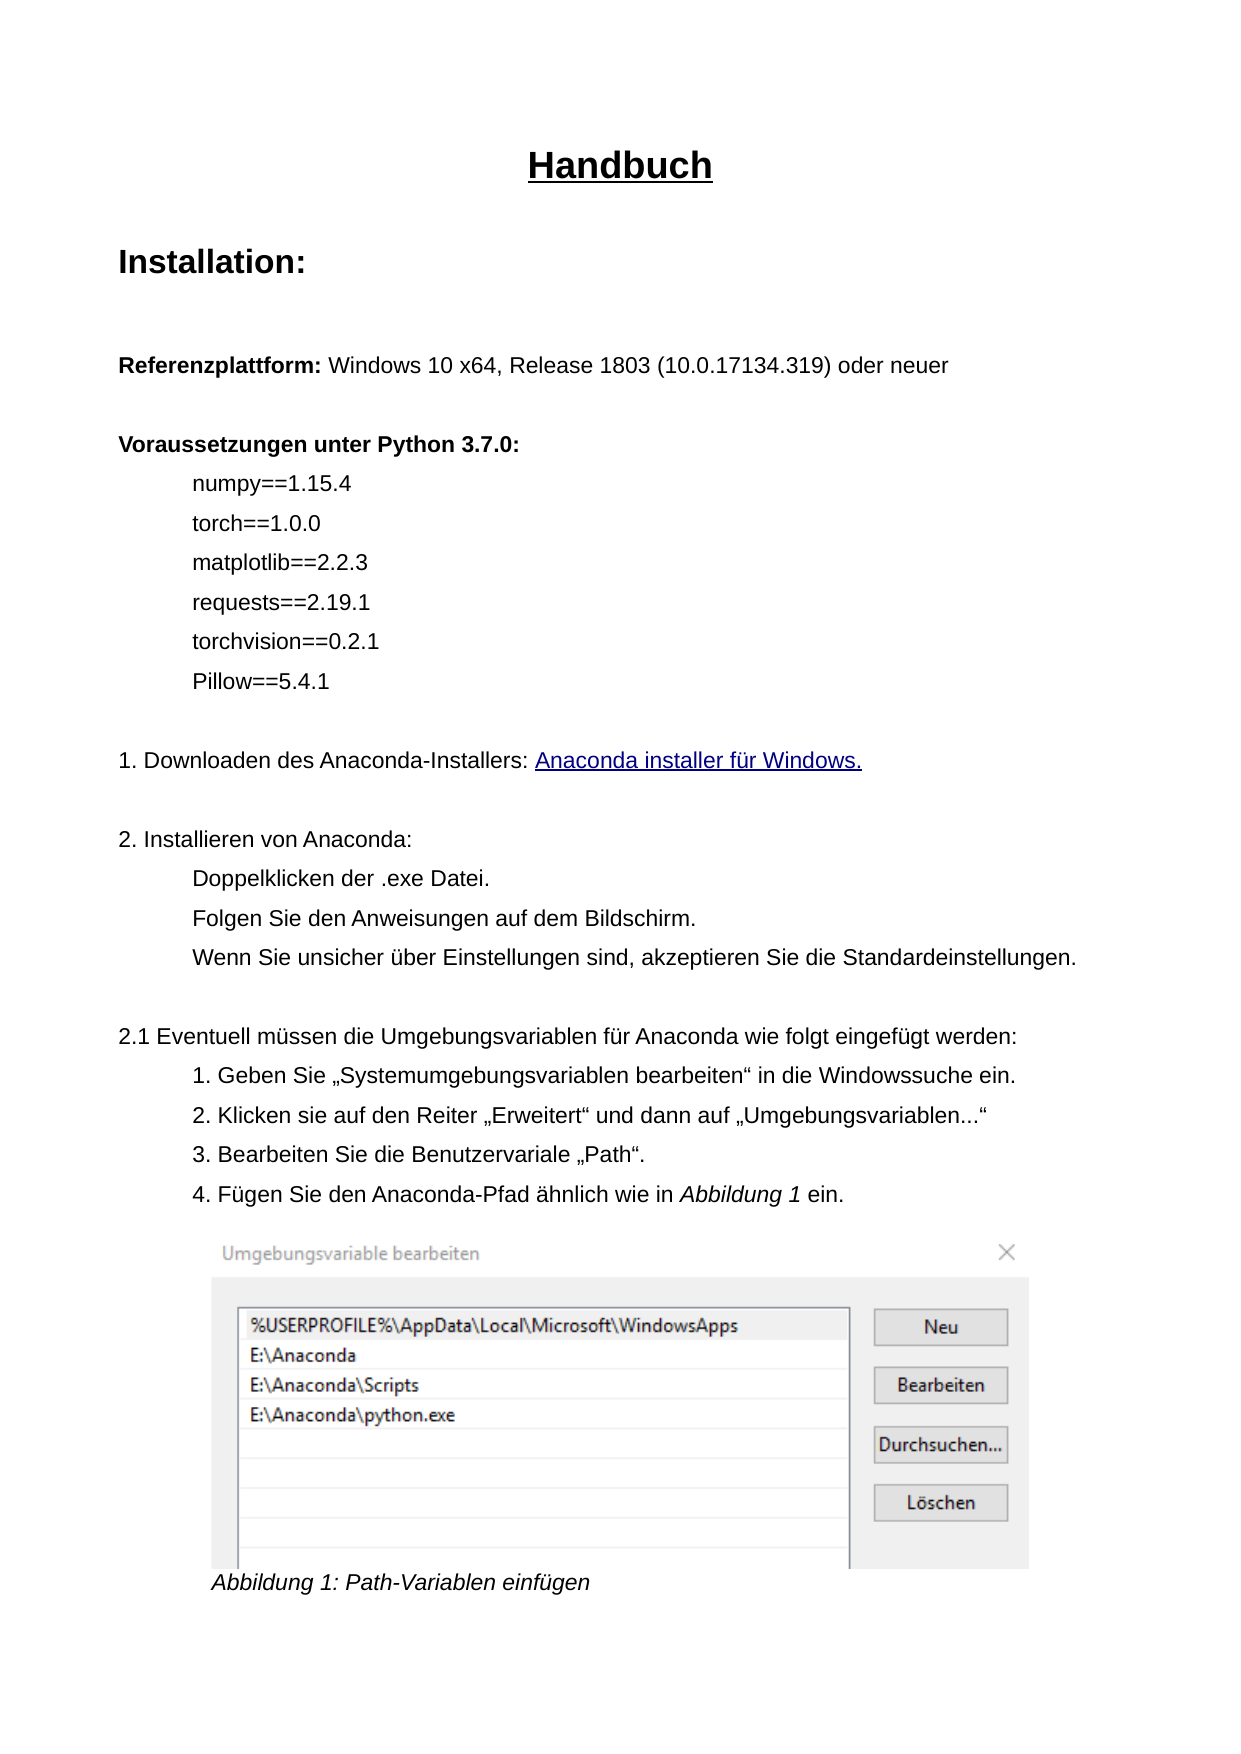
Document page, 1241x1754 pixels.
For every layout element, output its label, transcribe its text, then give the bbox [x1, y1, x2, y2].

text 1. Geben Sie „Systemumgebungsvariablen bearbeiten“ in die Windowssuche ein. [118, 1062, 1122, 1089]
text 2.1 Eventuell müssen die Umgebungsvariablen für Anaconda wie folgt eingefügt werden: [118, 1023, 1122, 1049]
text 4. Fügen Sie den Anaconda-Pfad ähnlich wie in Abbildung 1 ein. [118, 1181, 1122, 1207]
text Referenzplattform: Windows 10 x64, Release 1803 (10.0.17134.319) oder neuer [118, 352, 1122, 378]
text Pillow==5.4.1 [118, 668, 1122, 694]
text 3. Bearbeiten Sie die Benutzervariale „Path“. [118, 1141, 1122, 1168]
subtitle Handbuch [118, 143, 1122, 187]
text Abbildung 1: Path-Variablen einfügen [211, 1569, 1029, 1595]
subtitle Installation: [118, 242, 1122, 281]
text 2. Klicken sie auf den Reiter „Erweitert“ und dann auf „Umgebungsvariablen...“ [118, 1102, 1122, 1128]
text matplotlib==2.2.3 [118, 549, 1122, 576]
text Wenn Sie unsicher über Einstellungen sind, akzeptieren Sie die Standardeinstellungen. [118, 944, 1122, 970]
picture [211, 1232, 1029, 1569]
text numpy==1.15.4 [118, 470, 1122, 497]
text requests==2.19.1 [118, 589, 1122, 615]
text torchvision==0.2.1 [118, 628, 1122, 654]
text torch==1.0.0 [118, 510, 1122, 536]
text Folgen Sie den Anweisungen auf dem Bildschirm. [118, 904, 1122, 931]
text Doppelklicken der .exe Datei. [118, 865, 1122, 891]
text Voraussetzungen unter Python 3.7.0: [118, 431, 1122, 457]
text 2. Installieren von Anaconda: [118, 826, 1122, 852]
text 1. Downloaden des Anaconda-Installers: Anaconda installer für Windows. [118, 747, 1122, 773]
